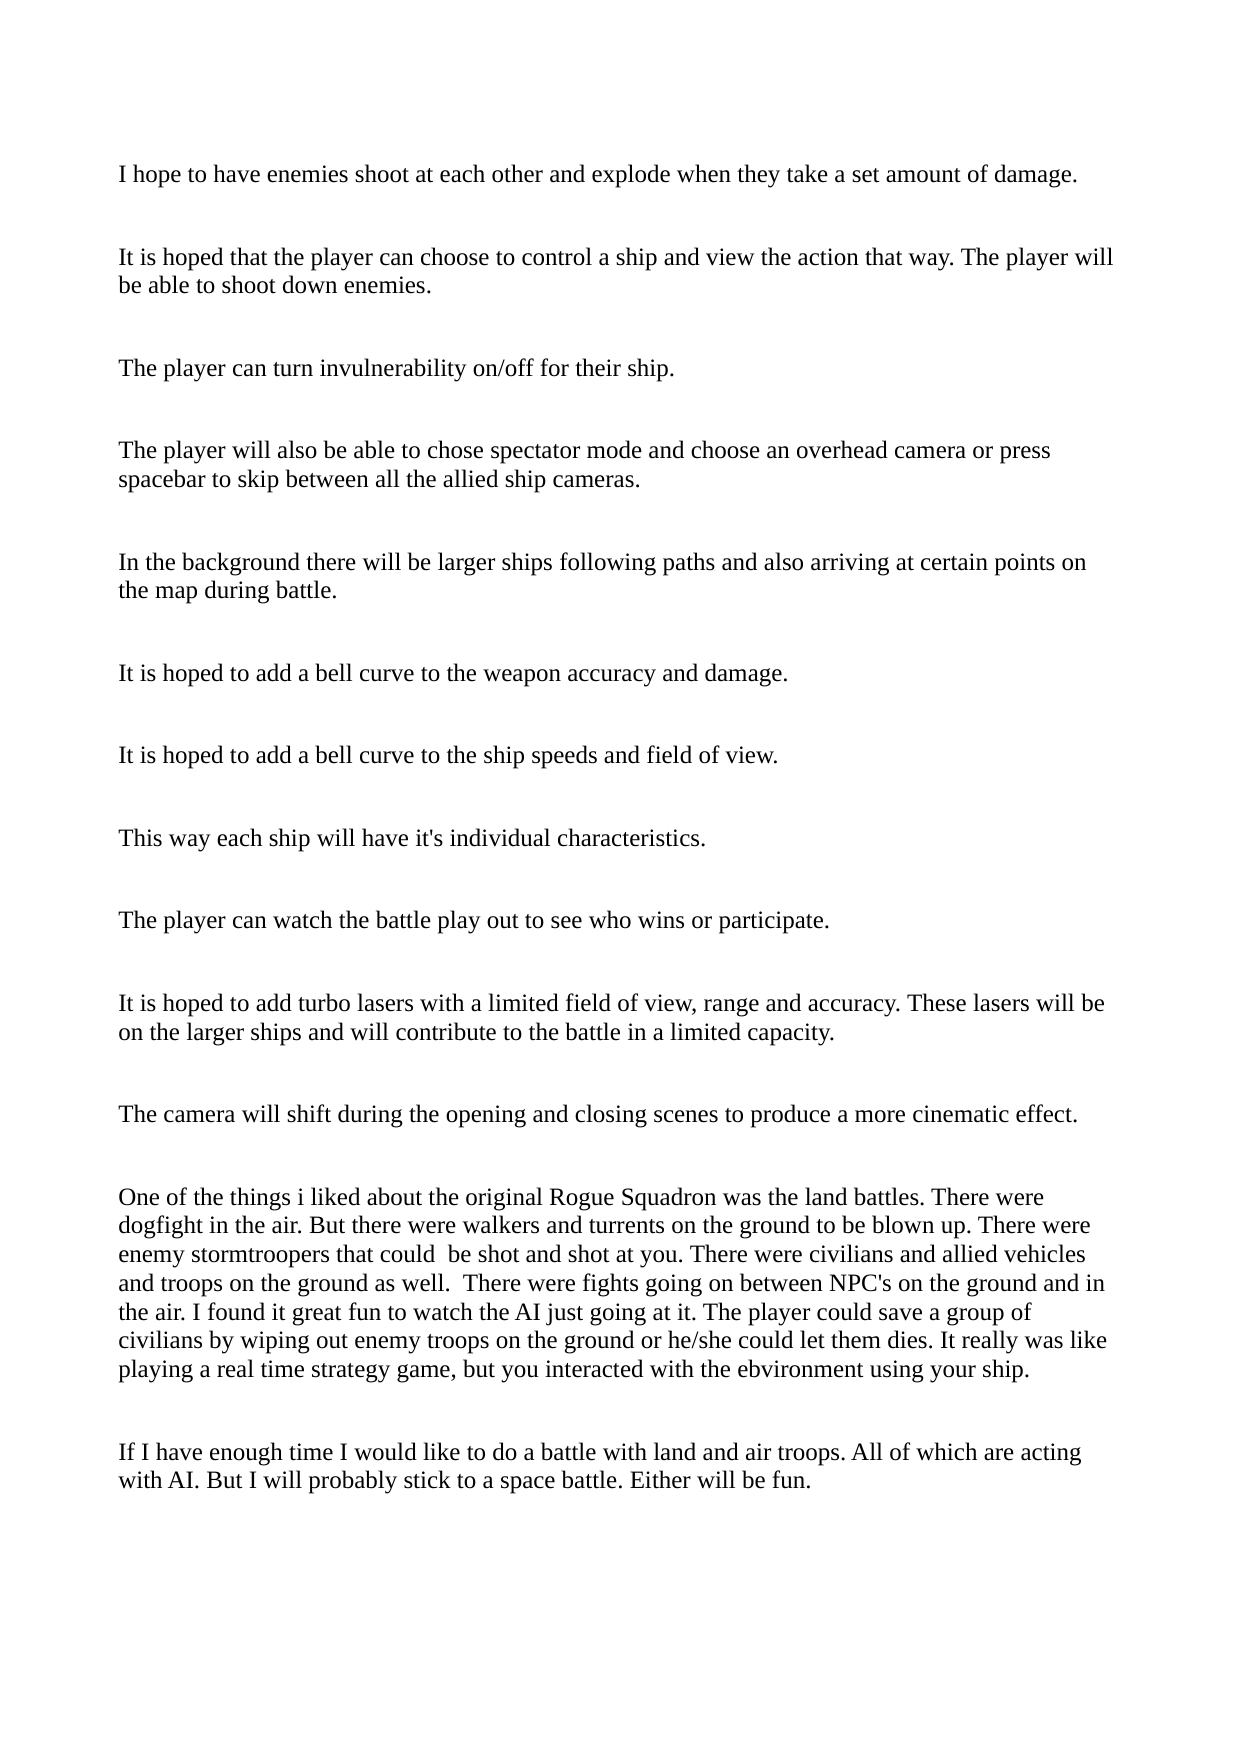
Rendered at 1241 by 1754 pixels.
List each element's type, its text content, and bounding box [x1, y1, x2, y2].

text In the background there will be larger ships following paths and also arriving at certain points on the map during battle. [118, 547, 1122, 604]
text One of the things i liked about the original Rogue Squadron was the land battles. There were dogfight in the air. But there were walkers and turrents on the ground to be blown up. There were enemy stormtroopers that could be shot and shot at you. There were civilians and allied vehicles and troops on the ground as well. There were fights going on between NPC's on the ground and in the air. I found it great fun to watch the AI just going at it. The player could save a group of civilians by wiping out enemy troops on the ground or he/she could let them dies. It really was like playing a real time strategy game, but you interacted with the ebvironment using your ship. [118, 1182, 1122, 1383]
text If I have enough time I would like to do a battle with land and air troops. All of which are acting with AI. But I will probably stick to a space battle. Either will be fun. [118, 1437, 1122, 1494]
text I hope to have enemies shoot at each other and explode when they take a set amount of damage. [118, 159, 1122, 188]
text It is hoped to add a bell curve to the weapon accuracy and damage. [118, 658, 1122, 687]
text This way each ship will have it's individual characteristics. [118, 823, 1122, 852]
text The player will also be able to chose spectator mode and choose an overhead camera or press spacebar to skip between all the allied ship cameras. [118, 436, 1122, 493]
text The player can turn invulnerability on/off for their ship. [118, 353, 1122, 382]
text It is hoped to add a bell curve to the ship speeds and field of view. [118, 741, 1122, 769]
text The camera will shift during the opening and closing scenes to produce a more cinematic effect. [118, 1099, 1122, 1128]
text The player can watch the battle play out to see who wins or participate. [118, 906, 1122, 934]
text It is hoped that the player can choose to control a ship and view the action that way. The player will be able to shoot down enemies. [118, 242, 1122, 299]
text It is hoped to add turbo lasers with a limited field of view, range and accuracy. These lasers will be on the larger ships and will contribute to the battle in a limited capacity. [118, 988, 1122, 1046]
